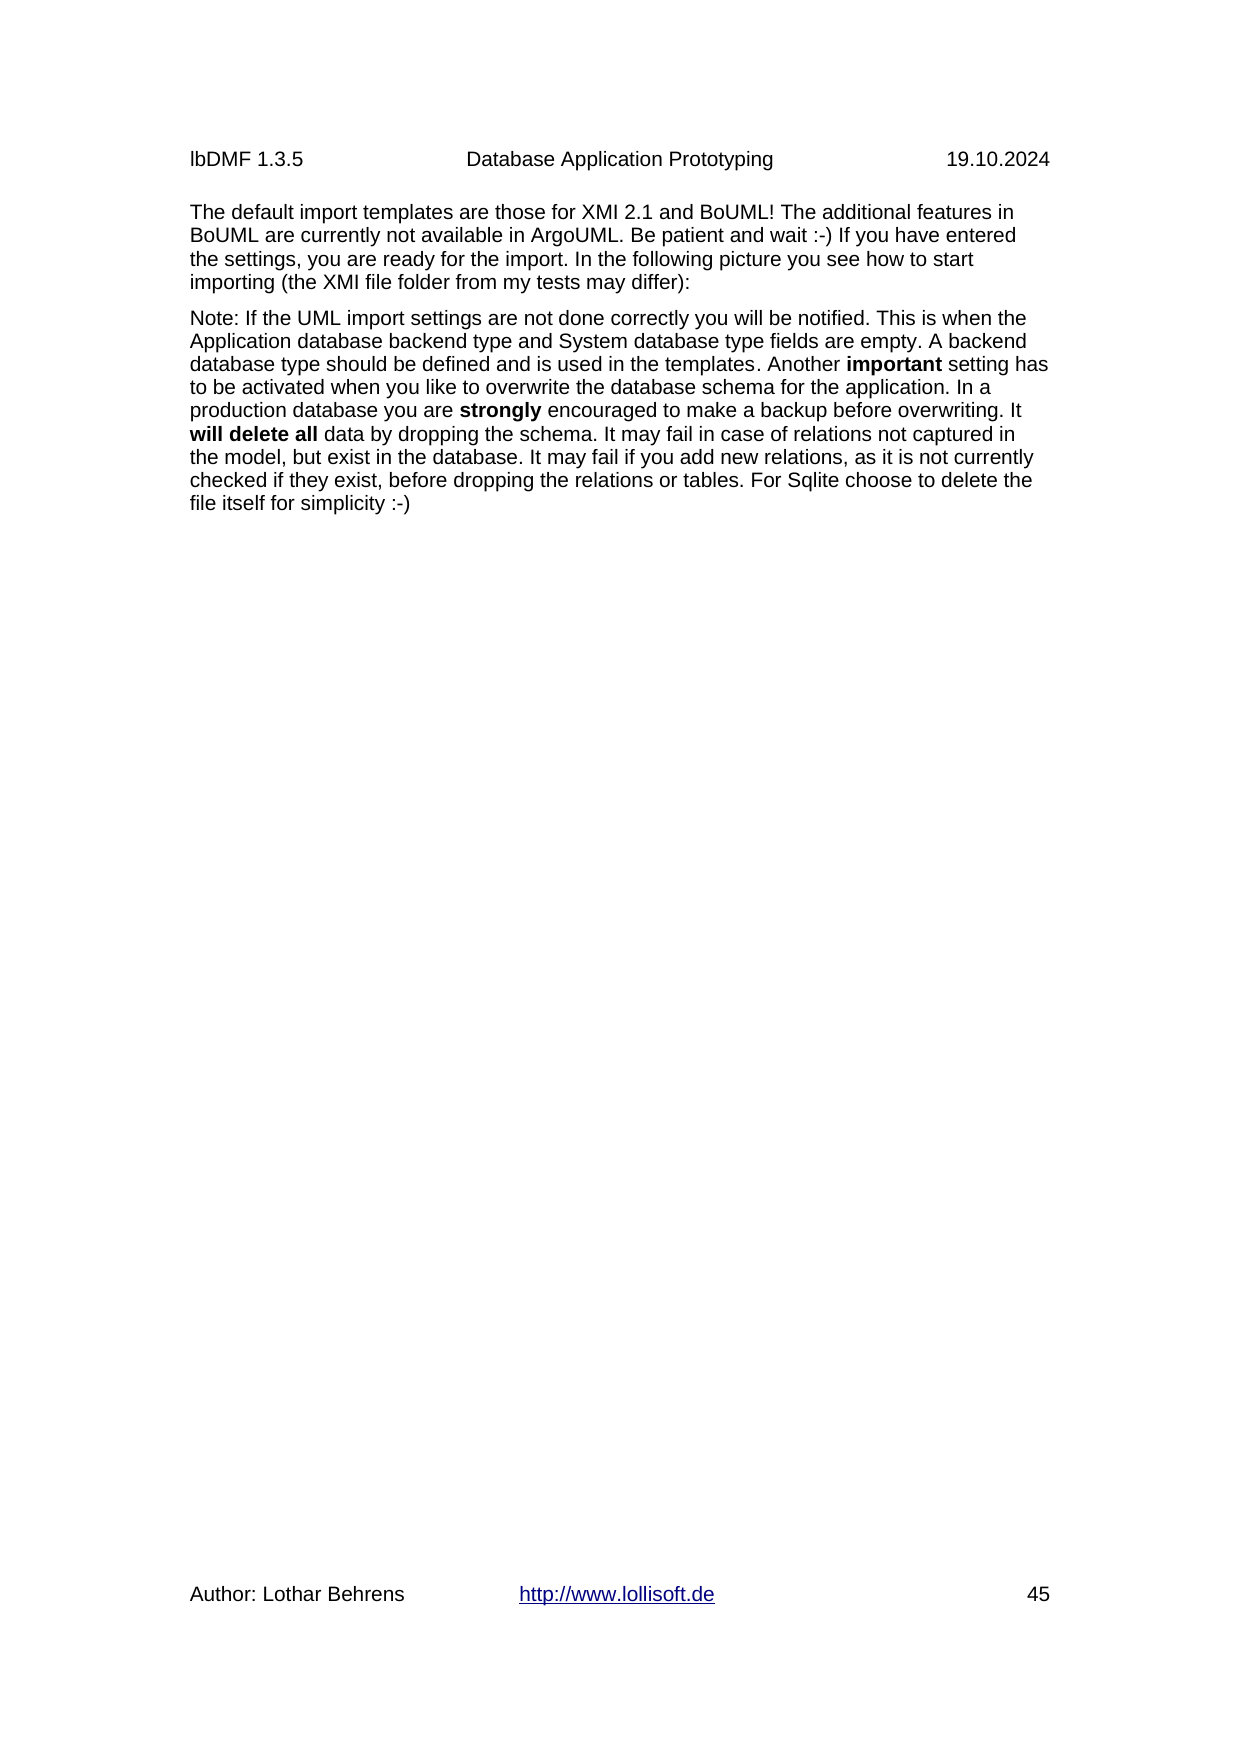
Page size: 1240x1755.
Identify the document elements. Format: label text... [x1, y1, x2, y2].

text Note: If the UML import settings are not done correctly you will be notified. This is when the Application database backend type and System database type fields are empty. A backend database type should be defined and is used in the templates. Another important setting has to be activated when you like to overwrite the database schema for the application. In a production database you are strongly encouraged to make a backup before overwriting. It will delete all data by dropping the schema. It may fail in case of relations not captured in the model, but exist in the database. It may fail if you add new relations, as it is not currently checked if they exist, before dropping the relations or tables. For Sqlite choose to delete the file itself for simplicity :-) [189, 306, 1050, 515]
text The default import templates are those for XMI 2.1 and BoUML! The additional features in BoUML are currently not available in ArgoUML. Be patient and wait :-) If you have entered the settings, you are ready for the import. In the following picture you see how to start importing (the XMI file folder from my tests may differ): [189, 201, 1050, 293]
